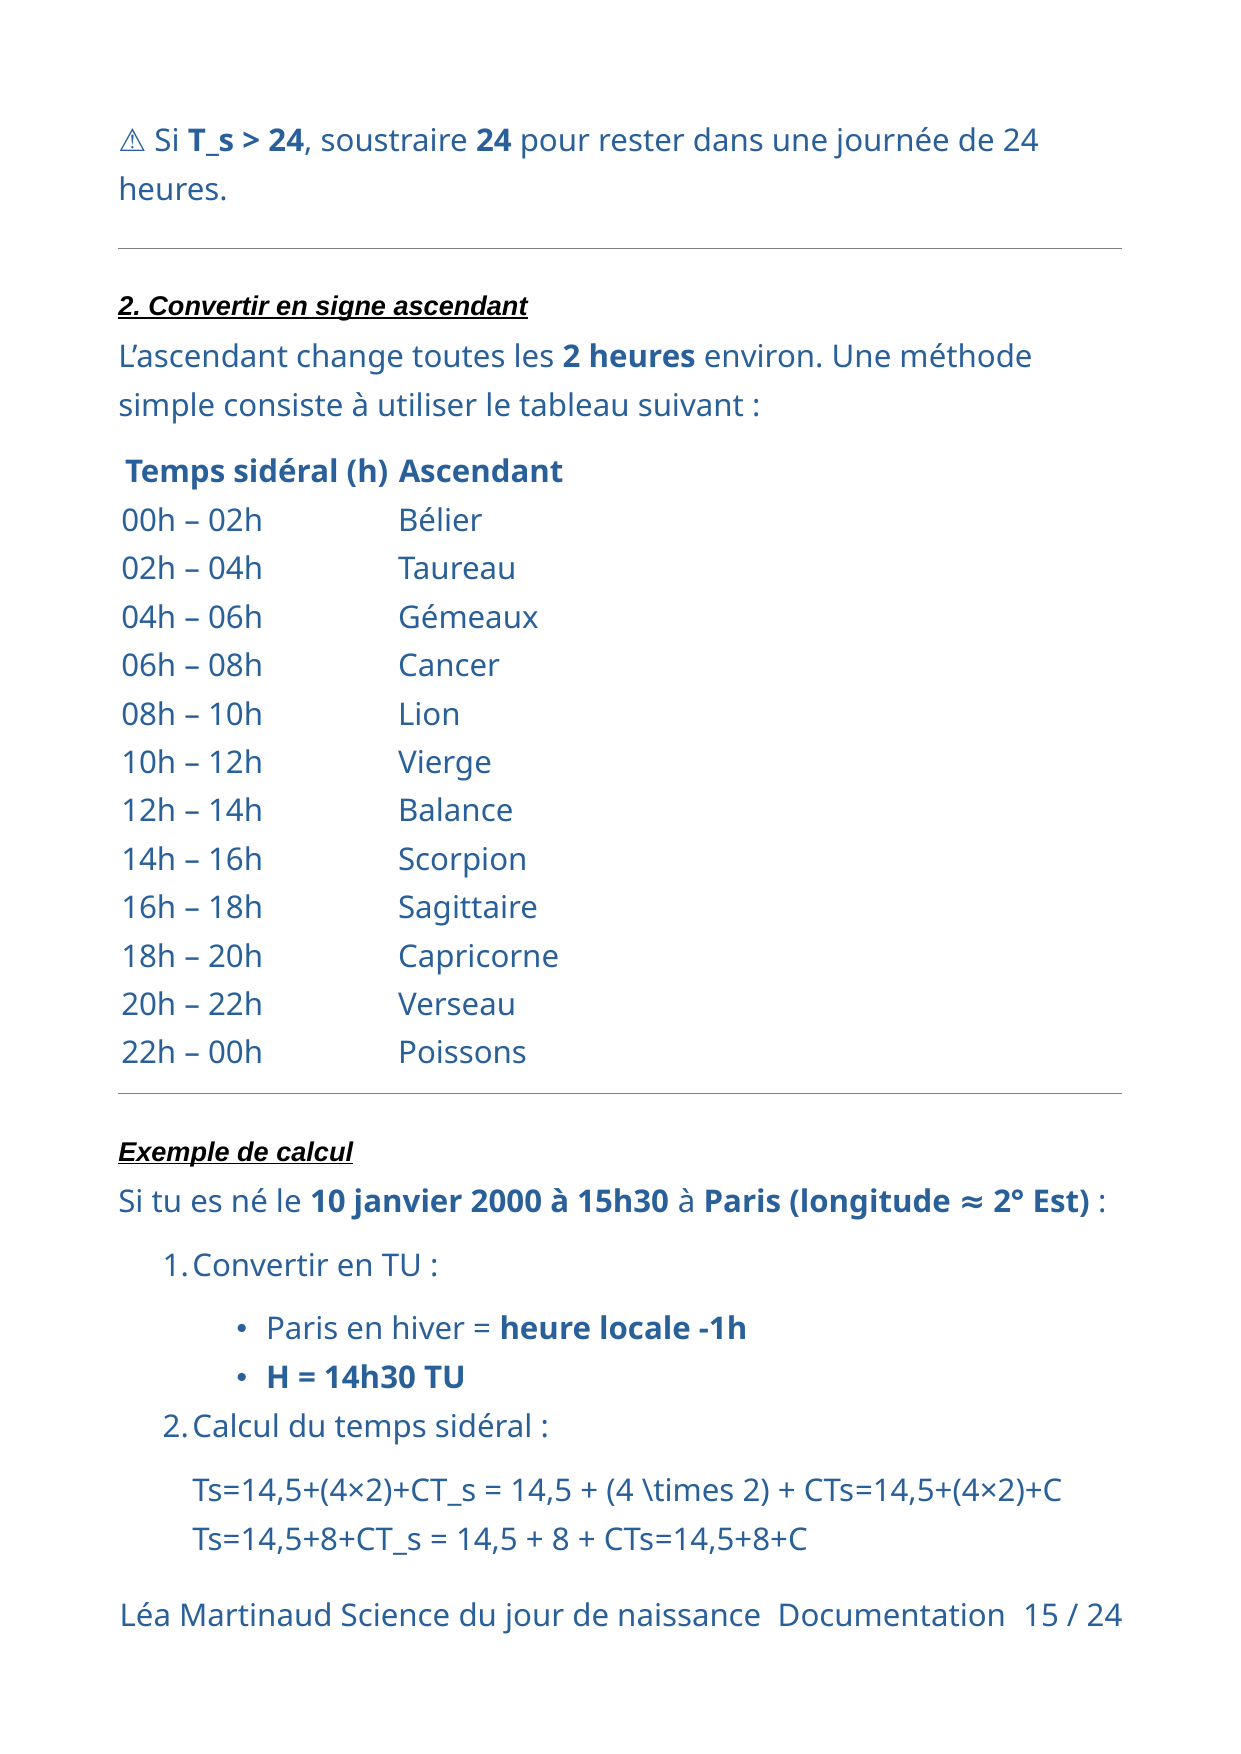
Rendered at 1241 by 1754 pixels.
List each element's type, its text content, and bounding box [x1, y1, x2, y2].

table_cell 18h – 20h [118, 931, 395, 979]
table_cell Gémeaux [395, 592, 567, 640]
table_cell 16h – 18h [118, 882, 395, 931]
table_cell 04h – 06h [118, 592, 395, 640]
table_cell Poissons [395, 1028, 567, 1076]
table_cell Verseau [395, 979, 567, 1028]
table_cell Sagittaire [395, 882, 567, 931]
table_cell 14h – 16h [118, 834, 395, 882]
table_cell 06h – 08h [118, 640, 395, 688]
table_cell 22h – 00h [118, 1028, 395, 1076]
table_cell Balance [395, 785, 567, 834]
subtitle Exemple de calcul [118, 1136, 1122, 1167]
subtitle 2. Convertir en signe ascendant [118, 290, 1122, 321]
table_cell 08h – 10h [118, 689, 395, 737]
table_cell 12h – 14h [118, 785, 395, 834]
table_cell 20h – 22h [118, 979, 395, 1028]
list Ts=14,5+(4×2)+CT_s = 14,5 + (4 \times 2) + CTs​=14,5+(4×2)+C Ts=14,5+8+CT_s = 14,5 + 8 + CTs​=14,5+8+C [162, 1468, 1122, 1559]
list Paris en hiver = heure locale -1h [236, 1306, 1122, 1349]
list Calcul du temps sidéral : [162, 1404, 1122, 1447]
text ⚠️ Si T_s > 24, soustraire 24 pour rester dans une journée de 24 heures. [118, 118, 1122, 210]
table_cell 00h – 02h [118, 495, 395, 543]
table_cell Vierge [395, 737, 567, 785]
table_cell 10h – 12h [118, 737, 395, 785]
text L’ascendant change toutes les 2 heures environ. Une méthode simple consiste à utiliser le tableau suivant : [118, 334, 1122, 425]
table_cell Bélier [395, 495, 567, 543]
table_cell Taureau [395, 543, 567, 592]
table_cell Scorpion [395, 834, 567, 882]
table_header Temps sidéral (h) [118, 446, 395, 495]
table_header Ascendant [395, 446, 567, 495]
list H = 14h30 TU [236, 1355, 1122, 1398]
table_cell Lion [395, 689, 567, 737]
table_cell Cancer [395, 640, 567, 688]
list Convertir en TU : [162, 1243, 1122, 1285]
text Si tu es né le 10 janvier 2000 à 15h30 à Paris (longitude ≈ 2° Est) : [118, 1179, 1122, 1222]
table_cell Capricorne [395, 931, 567, 979]
table_cell 02h – 04h [118, 543, 395, 592]
